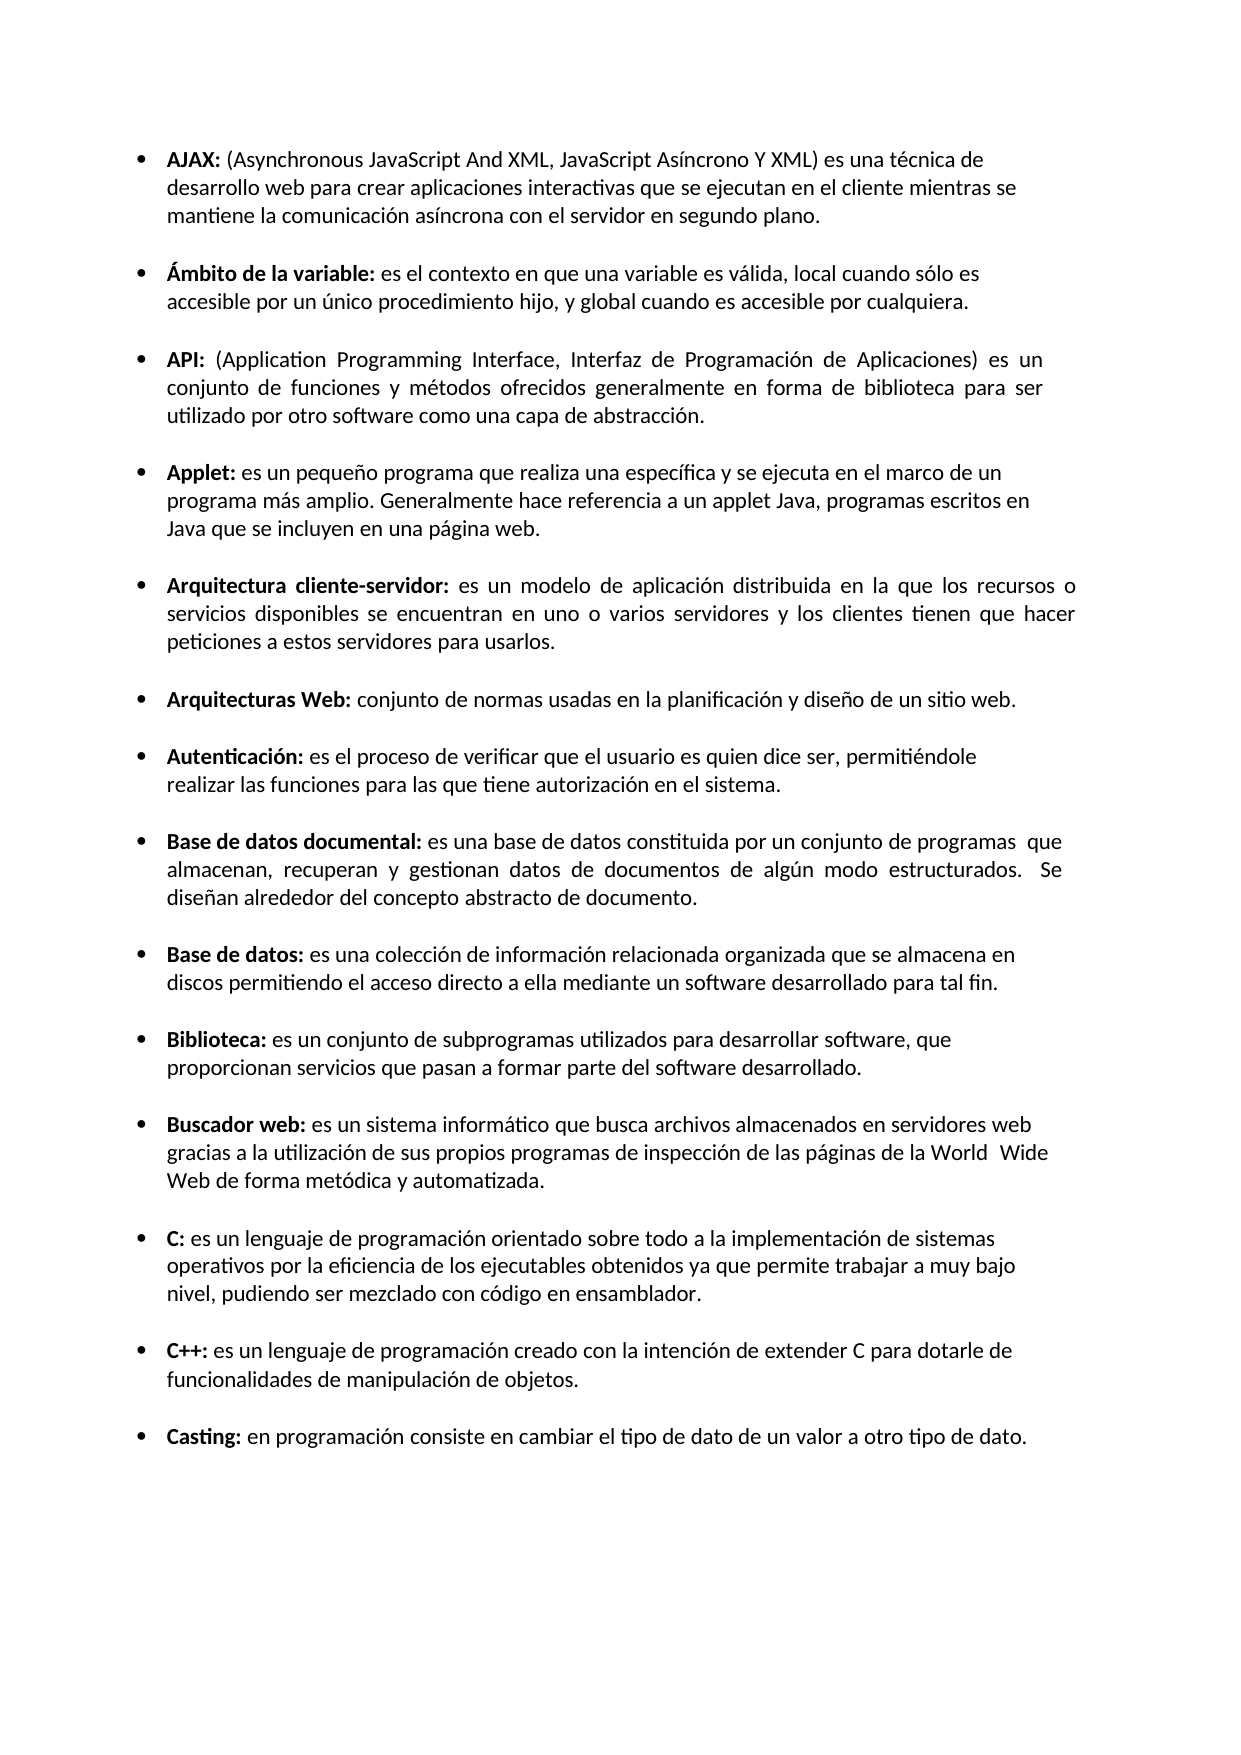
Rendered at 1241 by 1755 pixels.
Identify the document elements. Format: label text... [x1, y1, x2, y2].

list Biblioteca: es un conjunto de subprogramas utilizados para desarrollar software, que proporcionan servicios que pasan a formar parte del software desarrollado. [137, 1025, 999, 1081]
list Autenticación: es el proceso de verificar que el usuario es quien dice ser, permitiéndole realizar las funciones para las que tiene autorización en el sistema. [137, 742, 1023, 798]
list Base de datos: es una colección de información relacionada organizada que se almacena en discos permitiendo el acceso directo a ella mediante un software desarrollado para tal fin. [137, 940, 1057, 996]
list Ámbito de la variable: es el contexto en que una variable es válida, local cuando sólo es accesible por un único procedimiento hijo, y global cuando es accesible por cualquiera. [137, 259, 1025, 315]
list Casting: en programación consiste en cambiar el tipo de dato de un valor a otro tipo de dato. [137, 1422, 1091, 1450]
list Arquitectura cliente-servidor: es un modelo de aplicación distribuida en la que los recursos o servicios disponibles se encuentran en uno o varios servidores y los clientes tienen que hacer peticiones a estos servidores para usarlos. [137, 571, 1076, 655]
list AJAX: (Asynchronous JavaScript And XML, JavaScript Asíncrono Y XML) es una técnica de desarrollo web para crear aplicaciones interactivas que se ejecutan en el cliente mientras se mantiene la comunicación asíncrona con el servidor en segundo plano. [137, 145, 1058, 229]
list Base de datos documental: es una base de datos constituida por un conjunto de programas que almacenan, recuperan y gestionan datos de documentos de algún modo estructurados. Se diseñan alrededor del concepto abstracto de documento. [137, 827, 1063, 911]
list C++: es un lenguaje de programación creado con la intención de extender C para dotarle de funcionalidades de manipulación de objetos. [137, 1337, 1058, 1393]
list Arquitecturas Web: conjunto de normas usadas en la planificación y diseño de un sitio web. [137, 685, 1091, 713]
list API: (Application Programming Interface, Interfaz de Programación de Aplicaciones) es un conjunto de funciones y métodos ofrecidos generalmente en forma de biblioteca para ser utilizado por otro software como una capa de abstracción. [137, 345, 1043, 429]
list Applet: es un pequeño programa que realiza una específica y se ejecuta en el marco de un programa más amplio. Generalmente hace referencia a un applet Java, programas escritos en Java que se incluyen en una página web. [137, 458, 1078, 542]
list C: es un lenguaje de programación orientado sobre todo a la implementación de sistemas operativos por la eficiencia de los ejecutables obtenidos ya que permite trabajar a muy bajo nivel, pudiendo ser mezclado con código en ensamblador. [137, 1224, 1058, 1307]
list Buscador web: es un sistema informático que busca archivos almacenados en servidores web gracias a la utilización de sus propios programas de inspección de las páginas de la World Wide Web de forma metódica y automatizada. [137, 1111, 1073, 1194]
